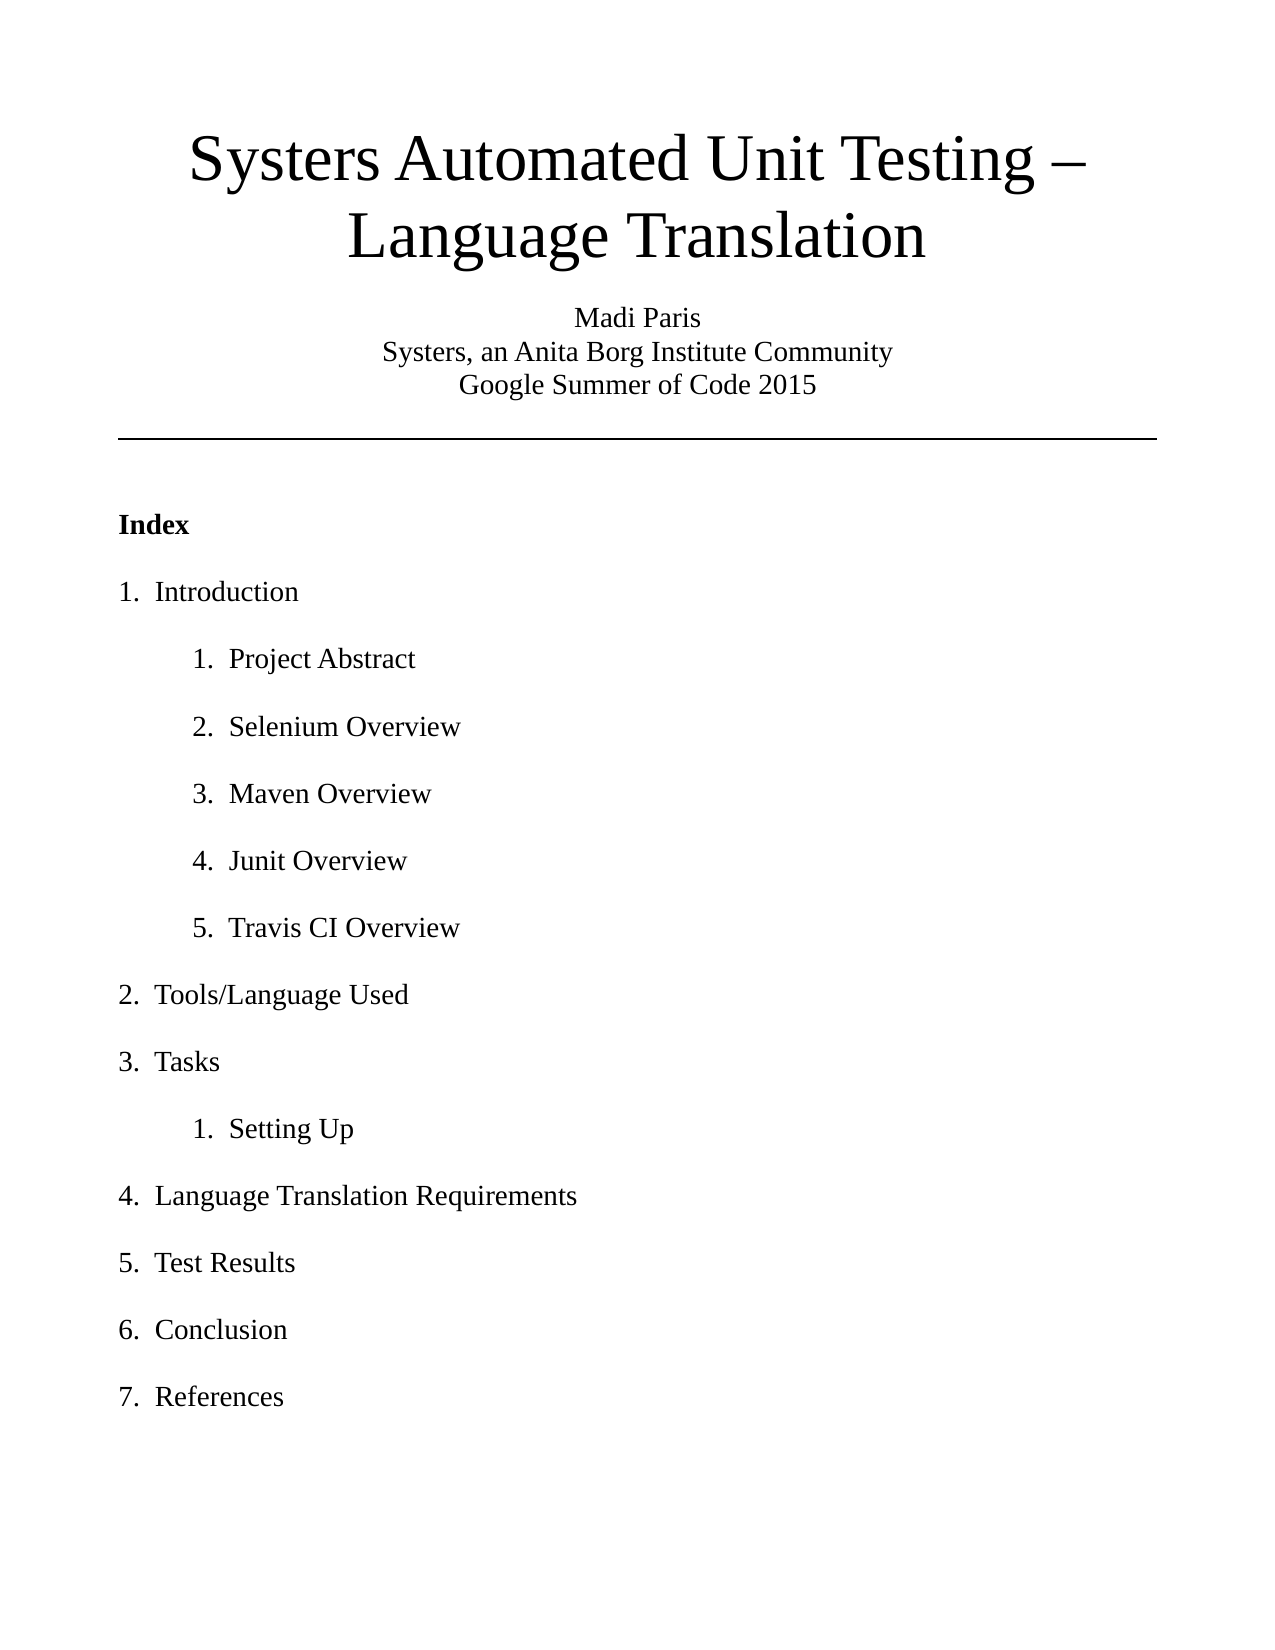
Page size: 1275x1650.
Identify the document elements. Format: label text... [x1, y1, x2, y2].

text 7. References [118, 1379, 1157, 1413]
text 2. Tools/Language Used [118, 977, 1157, 1011]
text 3. Maven Overview [118, 776, 1157, 809]
text Systers, an Anita Borg Institute Community [118, 334, 1157, 367]
text 1. Setting Up [118, 1111, 1157, 1145]
text 1. Introduction [118, 574, 1157, 608]
text Systers Automated Unit Testing – Language Translation [118, 118, 1157, 271]
text 4. Language Translation Requirements [118, 1178, 1157, 1212]
text 2. Selenium Overview [118, 709, 1157, 742]
text Google Summer of Code 2015 [118, 367, 1157, 401]
text 4. Junit Overview [118, 843, 1157, 876]
text 1. Project Abstract [118, 642, 1157, 675]
text 5. Test Results [118, 1245, 1157, 1279]
text 6. Conclusion [118, 1312, 1157, 1346]
text 5. Travis CI Overview [118, 910, 1157, 943]
text 3. Tasks [118, 1044, 1157, 1078]
text Madi Paris [118, 300, 1157, 334]
text Index [118, 507, 1157, 541]
